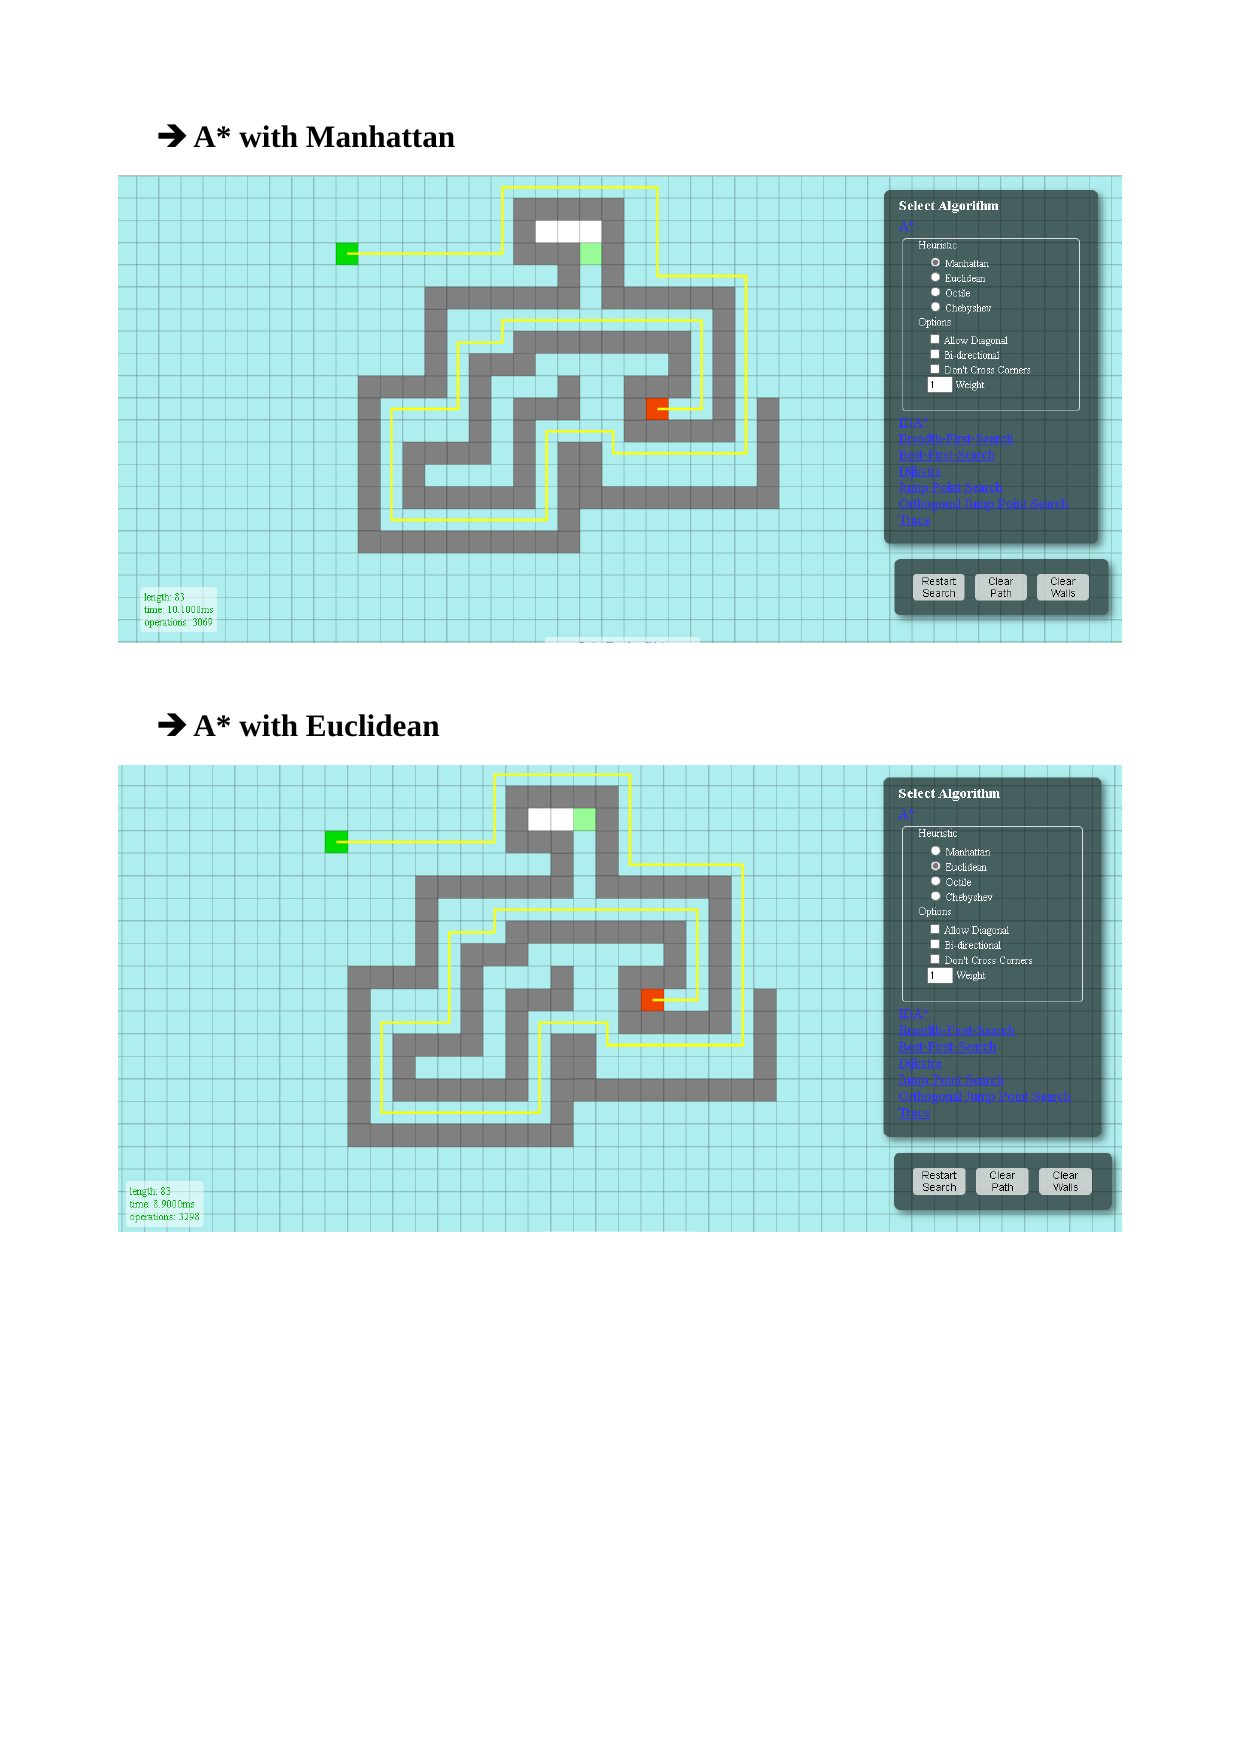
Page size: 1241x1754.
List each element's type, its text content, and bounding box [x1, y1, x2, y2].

list A* with Manhattan [156, 118, 1122, 154]
picture [118, 765, 1123, 1232]
picture [118, 175, 1123, 643]
list A* with Euclidean [156, 708, 1122, 743]
